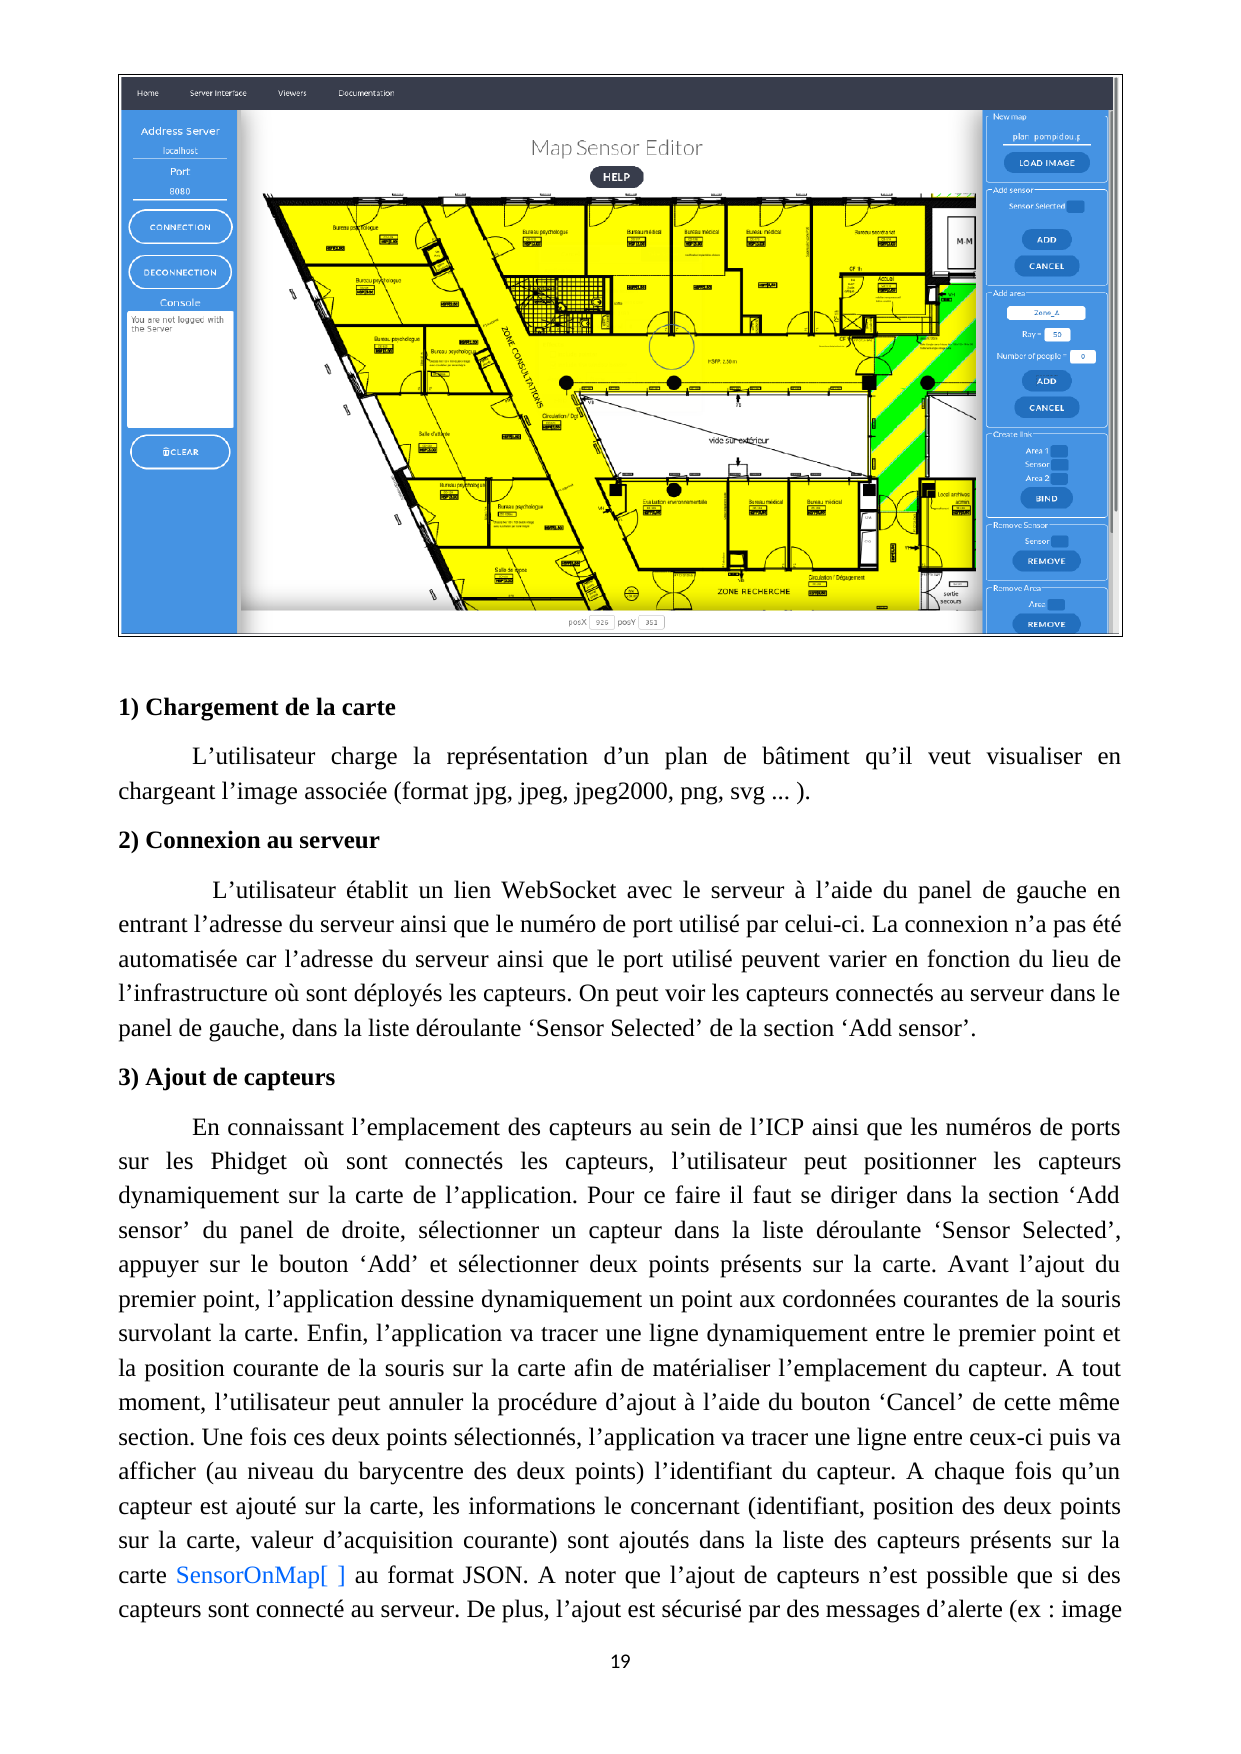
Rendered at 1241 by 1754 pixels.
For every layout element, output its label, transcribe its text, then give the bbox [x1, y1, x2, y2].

text L’utilisateur charge la représentation d’un plan de bâtiment qu’il veut visualiser en chargeant l’image associée (format jpg, jpeg, jpeg2000, png, svg ... ). [118, 741, 1122, 804]
picture [121, 77, 1119, 634]
text 3) Ajout de capteurs [118, 1062, 1122, 1091]
text 2) Connexion au serveur [118, 825, 1122, 854]
text En connaissant l’emplacement des capteurs au sein de l’ICP ainsi que les numéros de ports sur les Phidget où sont connectés les capteurs, l’utilisateur peut positionner les capteurs dynamiquement sur la carte de l’application. Pour ce faire il faut se diriger dans la section ‘Add sensor’ du panel de droite, sélectionner un capteur dans la liste déroulante ‘Sensor Selected’, appuyer sur le bouton ‘Add’ et sélectionner deux points présents sur la carte. Avant l’ajout du premier point, l’application dessine dynamiquement un point aux cordonnées courantes de la souris survolant la carte. Enfin, l’application va tracer une ligne dynamiquement entre le premier point et la position courante de la souris sur la carte afin de matérialiser l’emplacement du capteur. A tout moment, l’utilisateur peut annuler la procédure d’ajout à l’aide du bouton ‘Cancel’ de cette même section. Une fois ces deux points sélectionnés, l’application va tracer une ligne entre ceux-ci puis va afficher (au niveau du barycentre des deux points) l’identifiant du capteur. A chaque fois qu’un capteur est ajouté sur la carte, les informations le concernant (identifiant, position des deux points sur la carte, valeur d’acquisition courante) sont ajoutés dans la liste des capteurs présents sur la carte SensorOnMap[ ] au format JSON. A noter que l’ajout de capteurs n’est possible que si des capteurs sont connecté au serveur. De plus, l’ajout est sécurisé par des messages d’alerte (ex : image [118, 1112, 1122, 1623]
text L’utilisateur établit un lien WebSocket avec le serveur à l’aide du panel de gauche en entrant l’adresse du serveur ainsi que le numéro de port utilisé par celui-ci. La connexion n’a pas été automatisée car l’adresse du serveur ainsi que le port utilisé peuvent varier en fonction du lieu de l’infrastructure où sont déployés les capteurs. On peut voir les capteurs connectés au serveur dans le panel de gauche, dans la liste déroulante ‘Sensor Selected’ de la section ‘Add sensor’. [118, 875, 1122, 1041]
text 1) Chargement de la carte [118, 692, 1122, 721]
